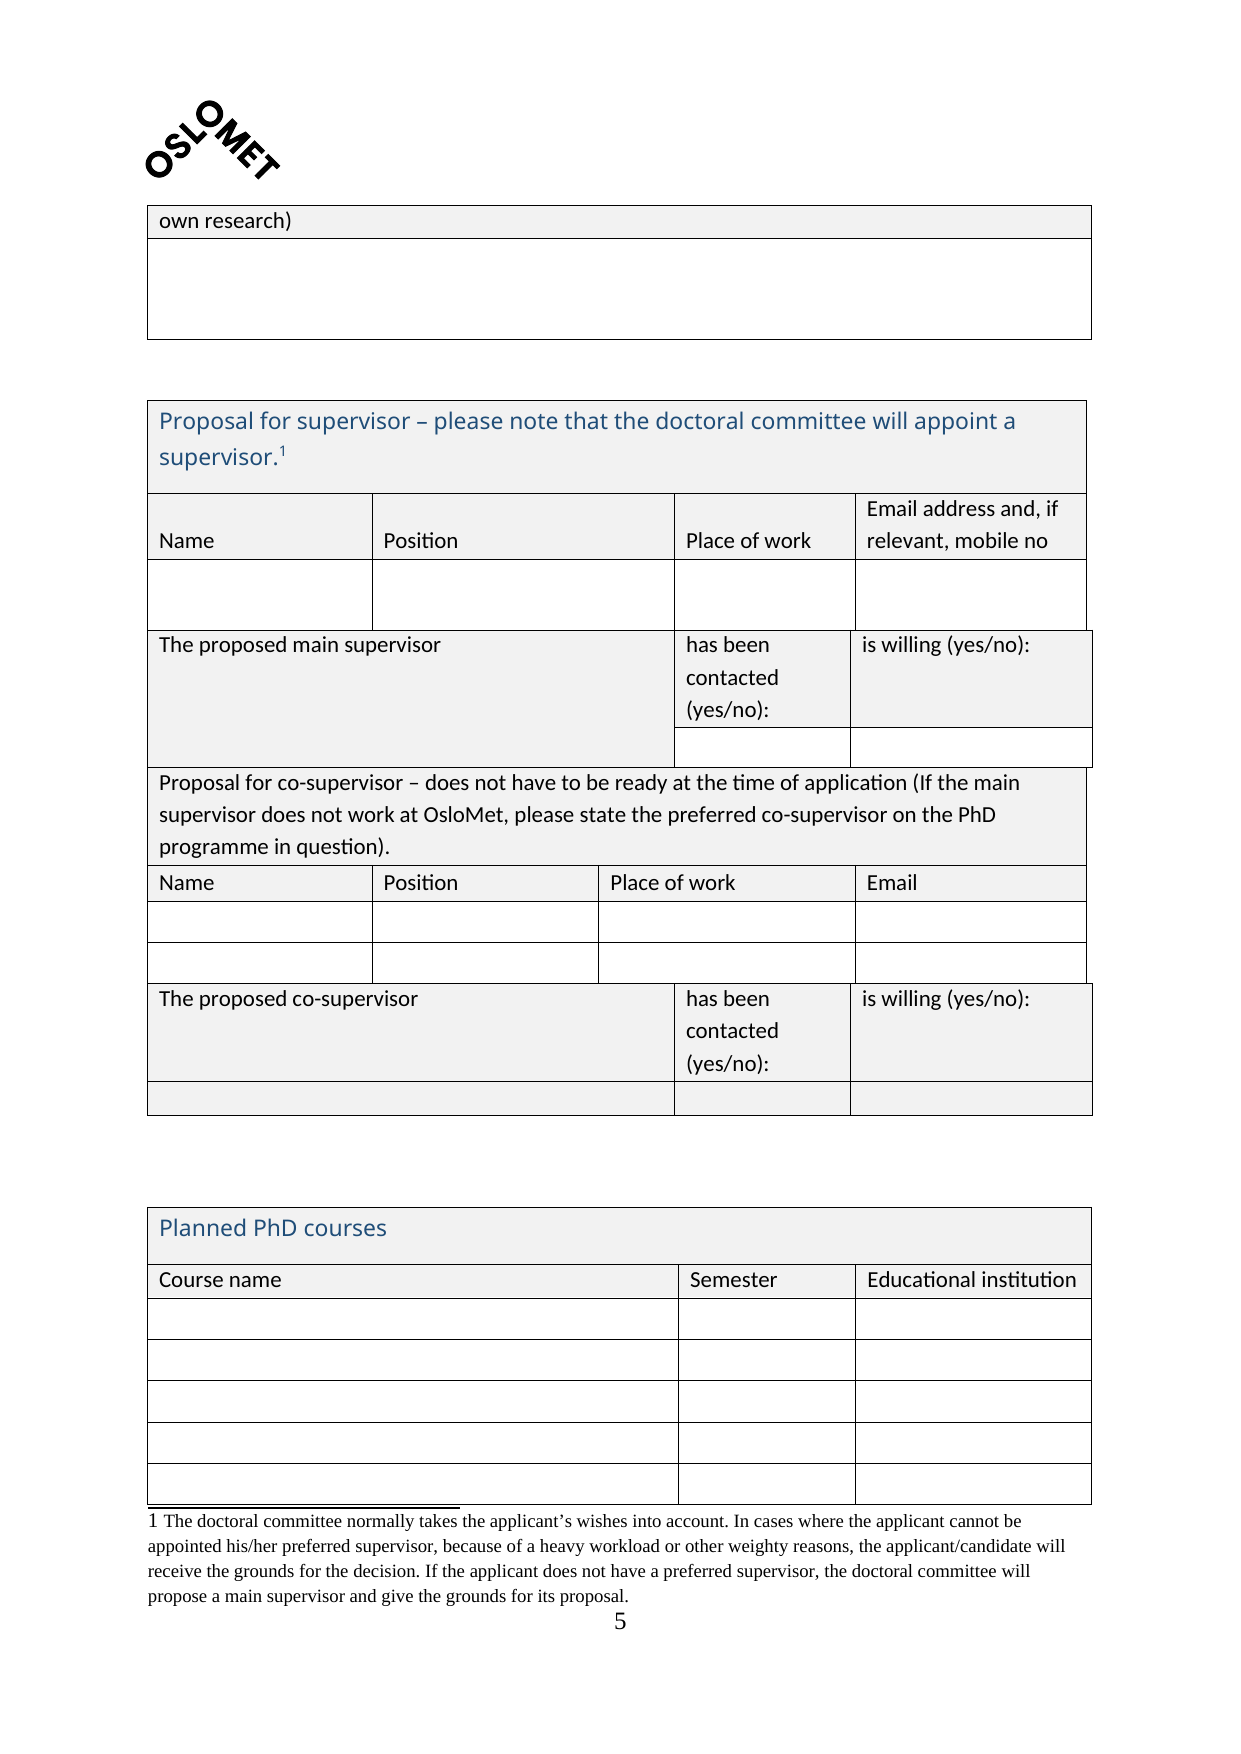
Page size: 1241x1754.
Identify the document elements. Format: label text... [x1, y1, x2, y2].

table_cell [1087, 942, 1092, 983]
table_cell [1087, 865, 1092, 901]
table_cell [856, 943, 1086, 983]
table_cell [856, 1423, 1091, 1463]
table_header [1087, 400, 1092, 493]
table_cell [373, 560, 674, 629]
table_cell [679, 1340, 855, 1380]
table_cell [148, 239, 1091, 338]
table_cell [856, 1299, 1091, 1339]
table_cell [148, 902, 372, 942]
table_cell The proposed co-supervisor [148, 984, 674, 1081]
table_cell [856, 902, 1086, 942]
table_header Proposal for supervisor – please note that the doctoral committee will appoint a supervisor. [148, 401, 1086, 493]
table_cell Name [148, 494, 372, 559]
table_cell [851, 1082, 1092, 1115]
table_cell has been contacted (yes/no): [675, 984, 850, 1081]
table_cell Position [373, 494, 674, 559]
table_cell [856, 560, 1086, 629]
table_cell [679, 1423, 855, 1463]
table_cell [148, 1464, 678, 1504]
table_cell [373, 902, 598, 942]
table_cell [148, 1423, 678, 1463]
table_cell [599, 943, 855, 983]
table_cell [148, 560, 372, 629]
table_cell [679, 1464, 855, 1504]
table_cell Proposal for co-supervisor – does not have to be ready at the time of application (If the main supervisor does not work at OsloMet, please state the preferred co-supervisor on the PhD programme in question). [148, 768, 1086, 865]
table_cell Educational institution [856, 1265, 1091, 1297]
table_cell is willing (yes/no): [851, 631, 1092, 727]
table_cell [1087, 901, 1092, 942]
table_cell Course name [148, 1265, 678, 1297]
table_cell [679, 1381, 855, 1422]
table_cell The proposed main supervisor [148, 631, 674, 767]
table_cell has been contacted (yes/no): [675, 631, 850, 727]
table_cell [1087, 768, 1092, 865]
table_cell [148, 943, 372, 983]
table_cell [1087, 559, 1092, 629]
table_cell [679, 1299, 855, 1339]
table_cell Place of work [599, 866, 855, 901]
table_cell [148, 1340, 678, 1380]
table_cell [148, 1299, 678, 1339]
table_cell [599, 902, 855, 942]
table_cell [148, 1082, 674, 1115]
table_cell [851, 728, 1092, 767]
table_cell Name [148, 866, 372, 901]
table_cell [148, 1381, 678, 1422]
table_header Planned PhD courses [148, 1208, 1091, 1264]
table_cell Semester [679, 1265, 855, 1297]
table_cell [675, 560, 855, 629]
table_cell [675, 1082, 850, 1115]
table_cell Position [373, 866, 598, 901]
table_cell Place of work [675, 494, 855, 559]
table_cell [856, 1340, 1091, 1380]
table_cell is willing (yes/no): [851, 984, 1092, 1081]
table_cell [1087, 493, 1092, 559]
table_cell own research) [148, 206, 1091, 238]
table_cell Email [856, 866, 1086, 901]
table_cell [675, 728, 850, 767]
table_cell [373, 943, 598, 983]
table_cell [856, 1381, 1091, 1422]
table_cell [856, 1464, 1091, 1504]
table_cell Email address and, if relevant, mobile no [856, 494, 1086, 559]
